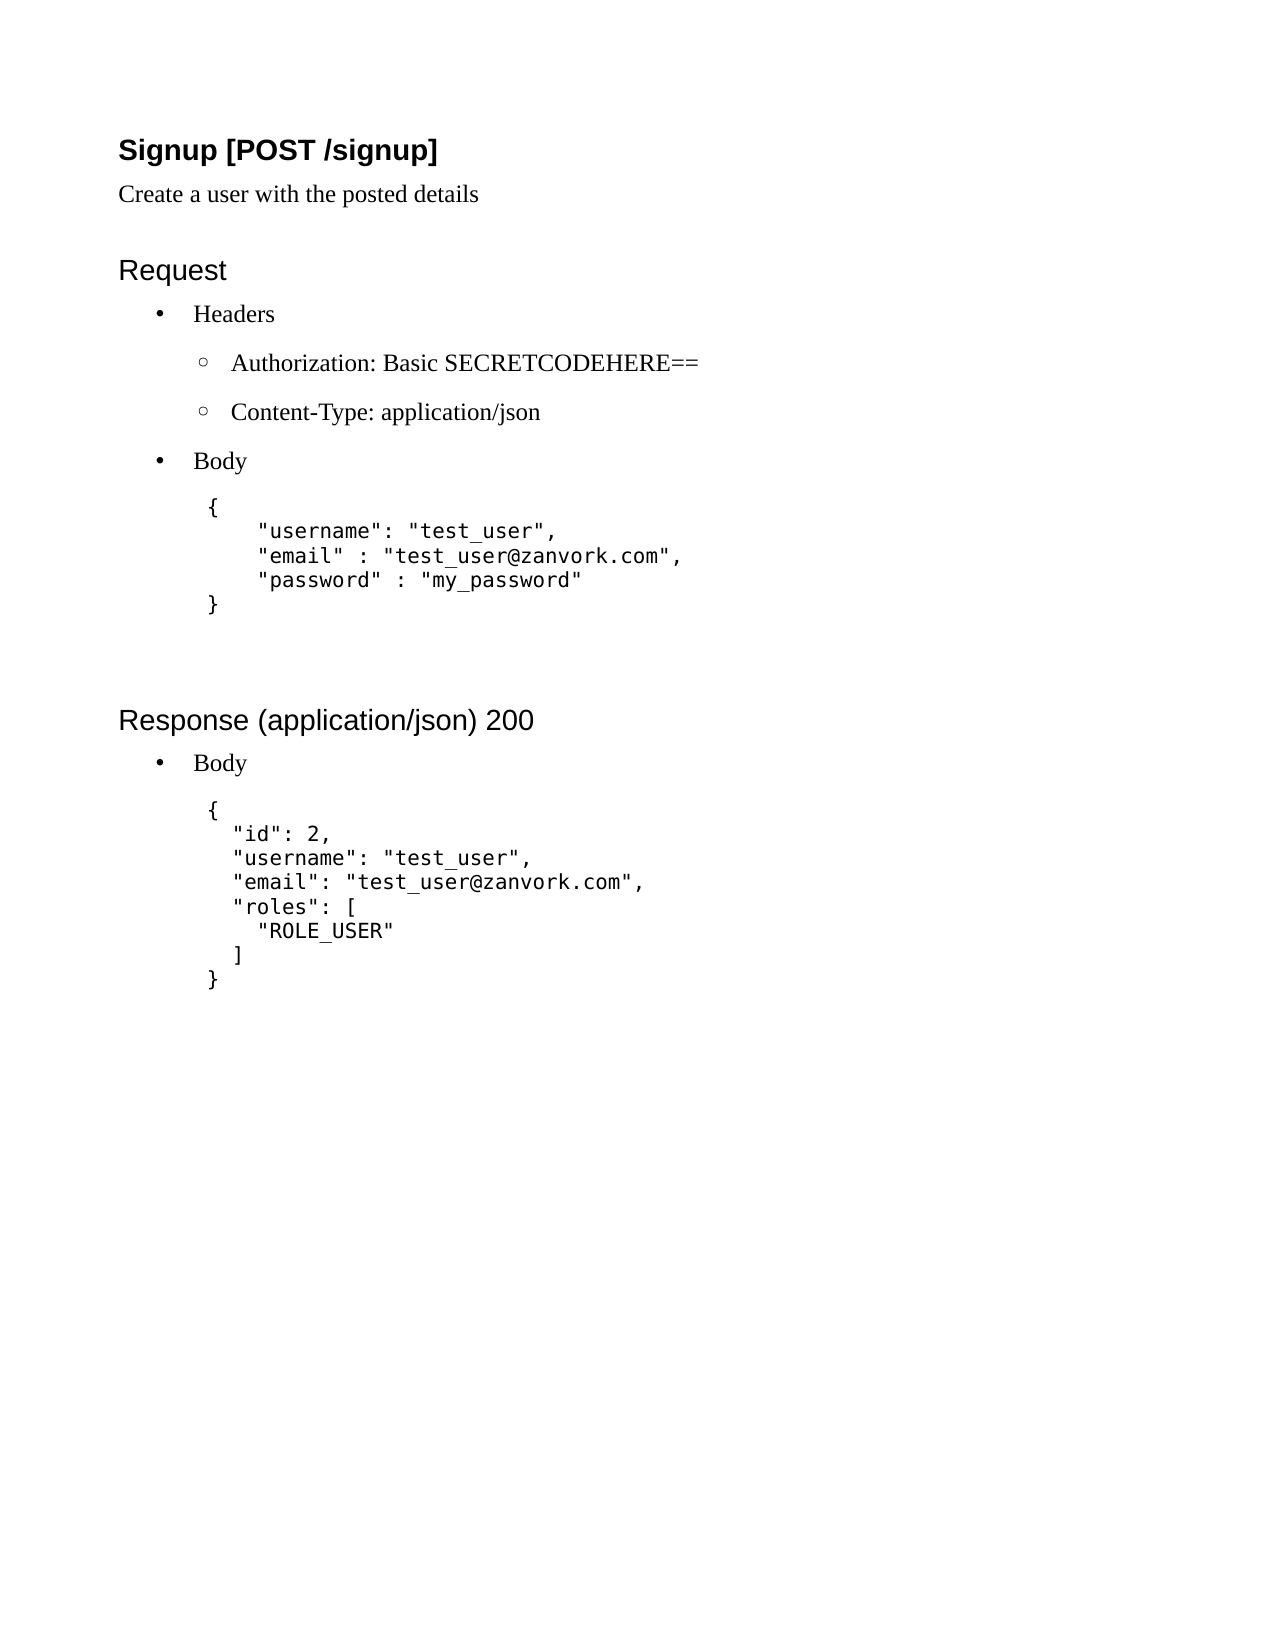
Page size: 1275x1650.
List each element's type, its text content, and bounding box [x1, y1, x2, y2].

list Authorization: Basic SECRETCODEHERE== [193, 348, 1157, 377]
list Body [156, 748, 1157, 777]
text } [207, 592, 1157, 617]
text } [207, 967, 1157, 992]
text "id": 2, [207, 822, 1157, 846]
text "username": "test_user", [207, 519, 1157, 544]
text "password" : "my_password" [207, 568, 1157, 592]
list Body [156, 446, 1157, 475]
subtitle Request [118, 253, 1157, 287]
list Content-Type: application/json [193, 397, 1157, 426]
subtitle Response (application/json) 200 [118, 702, 1157, 736]
subtitle Signup [POST /signup] [118, 133, 1157, 166]
text { [207, 798, 1157, 822]
text { [207, 495, 1157, 519]
text "email": "test_user@zanvork.com", [207, 870, 1157, 895]
text ] [207, 943, 1157, 967]
text "username": "test_user", [207, 846, 1157, 870]
text "email" : "test_user@zanvork.com", [207, 544, 1157, 568]
list Headers [156, 299, 1157, 328]
text "ROLE_USER" [207, 919, 1157, 943]
text "roles": [ [207, 895, 1157, 919]
text Create a user with the posted details [118, 179, 1157, 208]
